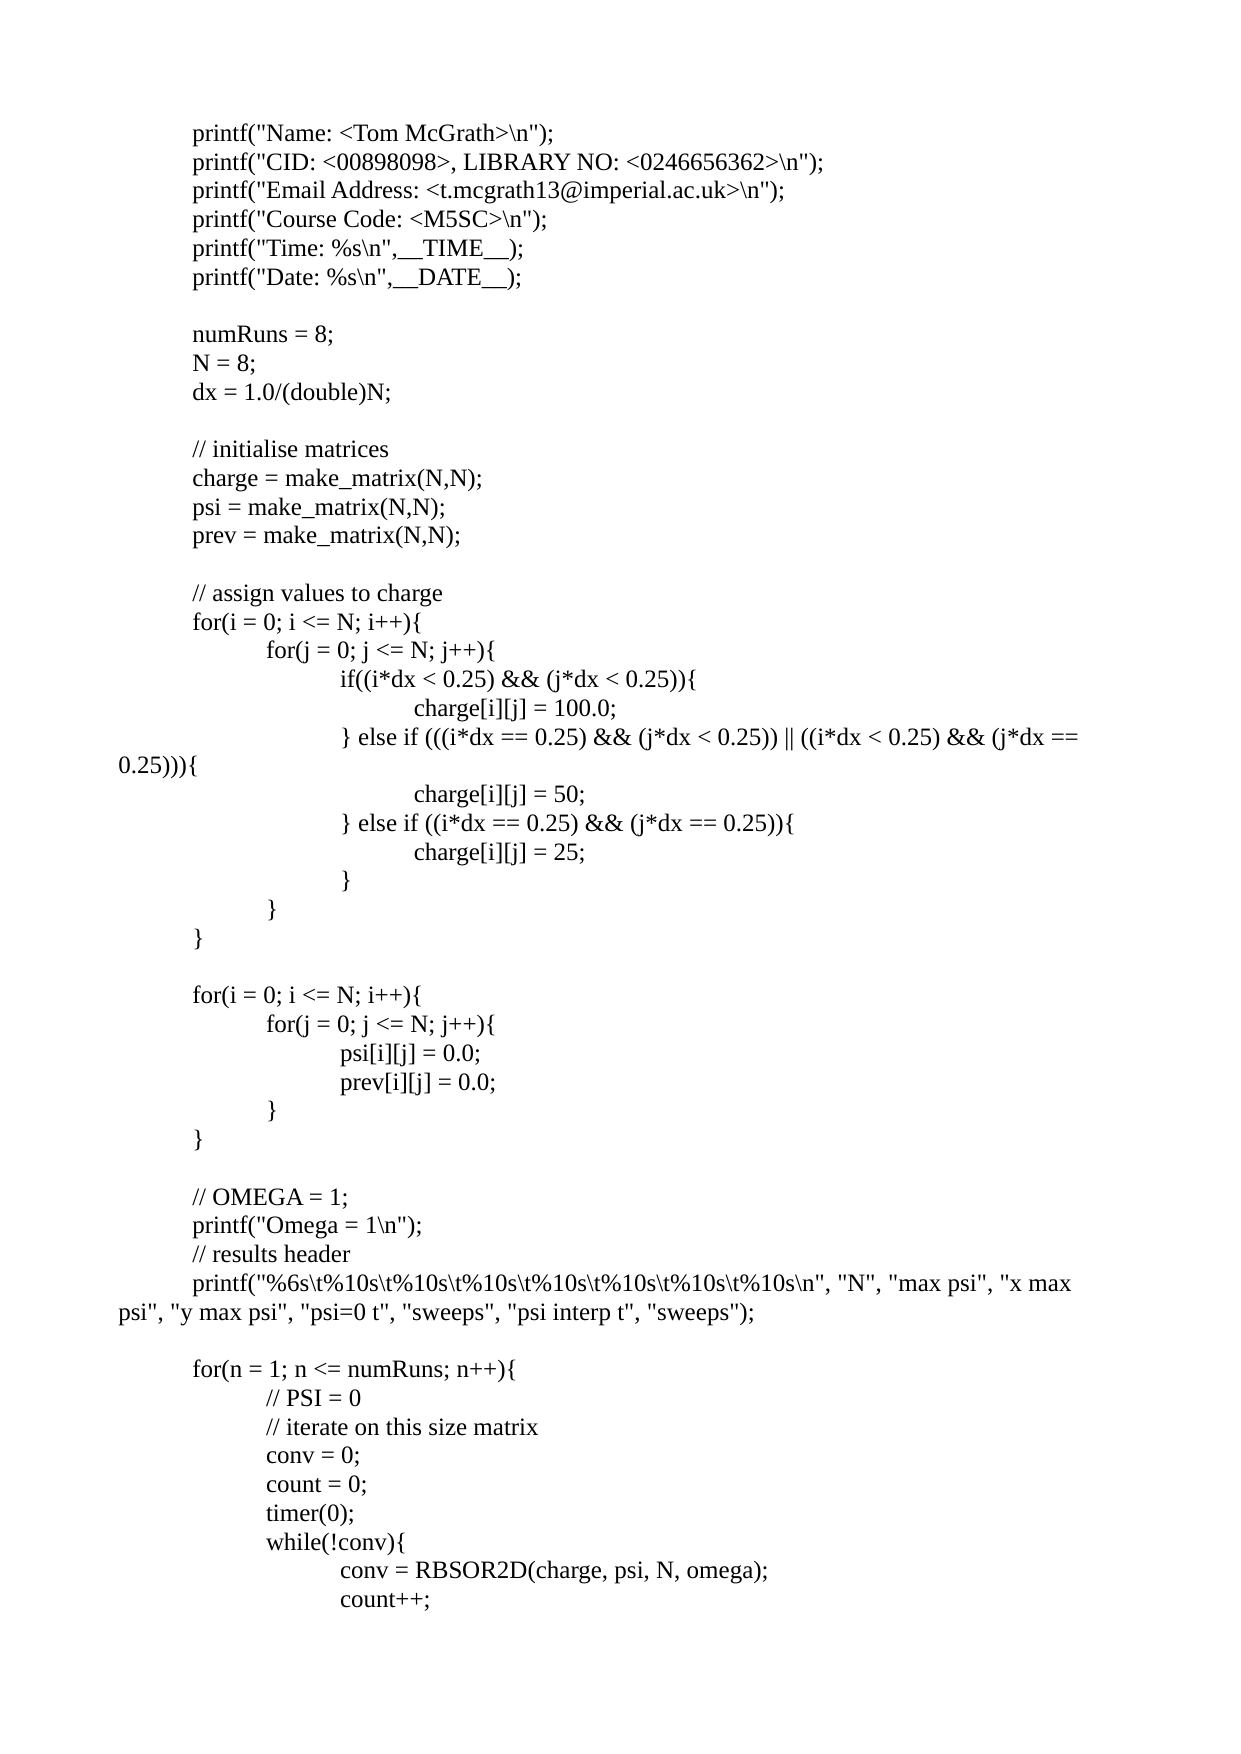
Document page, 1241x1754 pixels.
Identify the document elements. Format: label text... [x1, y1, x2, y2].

text while(!conv){ [118, 1527, 1122, 1556]
text for(i = 0; i <= N; i++){ [118, 607, 1122, 636]
text } [118, 894, 1122, 923]
text count++; [118, 1584, 1122, 1613]
text conv = 0; [118, 1441, 1122, 1469]
text // OMEGA = 1; [118, 1182, 1122, 1211]
text conv = RBSOR2D(charge, psi, N, omega); [118, 1556, 1122, 1584]
text dx = 1.0/(double)N; [118, 377, 1122, 406]
text for(n = 1; n <= numRuns; n++){ [118, 1354, 1122, 1383]
text charge[i][j] = 100.0; [118, 693, 1122, 722]
text psi[i][j] = 0.0; [118, 1038, 1122, 1067]
text } [118, 923, 1122, 952]
text charge[i][j] = 25; [118, 837, 1122, 866]
text prev = make_matrix(N,N); [118, 521, 1122, 549]
text for(i = 0; i <= N; i++){ [118, 981, 1122, 1009]
text // assign values to charge [118, 578, 1122, 607]
text timer(0); [118, 1498, 1122, 1527]
text } [118, 866, 1122, 894]
text printf("%6s\t%10s\t%10s\t%10s\t%10s\t%10s\t%10s\t%10s\n", "N", "max psi", "x max psi", "y max psi", "psi=0 t", "sweeps", "psi interp t", "sweeps"); [118, 1268, 1122, 1326]
text count = 0; [118, 1469, 1122, 1498]
text printf("CID: <00898098>, LIBRARY NO: <0246656362>\n"); [118, 147, 1122, 176]
text } else if ((i*dx == 0.25) && (j*dx == 0.25)){ [118, 808, 1122, 837]
text // results header [118, 1239, 1122, 1268]
text for(j = 0; j <= N; j++){ [118, 636, 1122, 664]
text // PSI = 0 [118, 1383, 1122, 1412]
text printf("Time: %s\n",__TIME__); [118, 233, 1122, 262]
text charge = make_matrix(N,N); [118, 463, 1122, 492]
text prev[i][j] = 0.0; [118, 1067, 1122, 1096]
text for(j = 0; j <= N; j++){ [118, 1009, 1122, 1038]
text numRuns = 8; [118, 319, 1122, 348]
text printf("Date: %s\n",__DATE__); [118, 262, 1122, 291]
text printf("Omega = 1\n"); [118, 1211, 1122, 1239]
text // iterate on this size matrix [118, 1412, 1122, 1441]
text psi = make_matrix(N,N); [118, 492, 1122, 521]
text } [118, 1096, 1122, 1124]
text charge[i][j] = 50; [118, 779, 1122, 808]
text } else if (((i*dx == 0.25) && (j*dx < 0.25)) || ((i*dx < 0.25) && (j*dx == 0.25))){ [118, 722, 1122, 779]
text printf("Course Code: <M5SC>\n"); [118, 204, 1122, 233]
text // initialise matrices [118, 434, 1122, 463]
text printf("Name: <Tom McGrath>\n"); [118, 118, 1122, 147]
text printf("Email Address: <t.mcgrath13@imperial.ac.uk>\n"); [118, 176, 1122, 204]
text } [118, 1124, 1122, 1153]
text if((i*dx < 0.25) && (j*dx < 0.25)){ [118, 664, 1122, 693]
text N = 8; [118, 348, 1122, 377]
